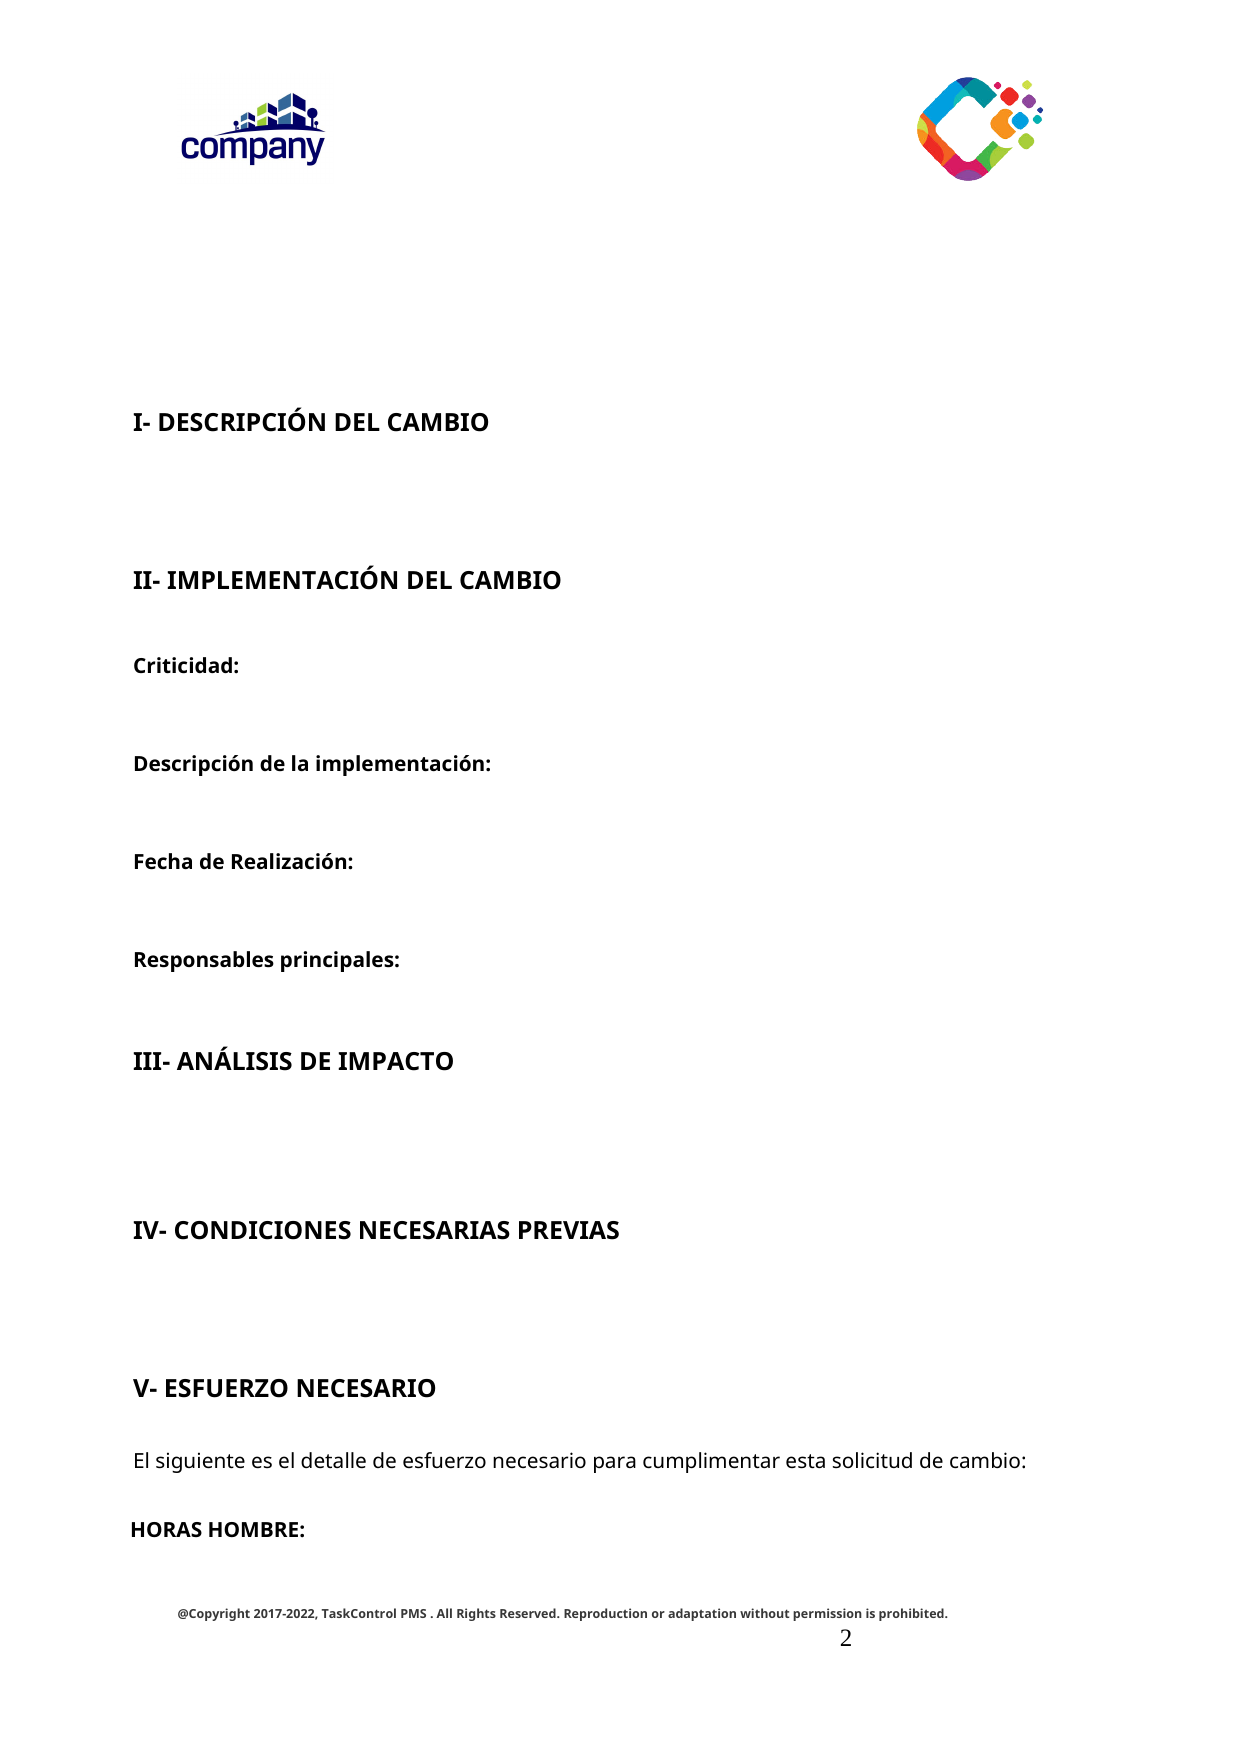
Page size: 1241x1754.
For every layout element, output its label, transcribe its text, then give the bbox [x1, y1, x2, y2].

text Fecha de Realización: [133, 818, 1063, 904]
text II- IMPLEMENTACIÓN DEL CAMBIO [133, 563, 1063, 597]
text Responsables principales: [133, 917, 1063, 1002]
picture [914, 73, 1046, 184]
text V- ESFUERZO NECESARIO [133, 1371, 1063, 1405]
text IV- CONDICIONES NECESARIAS PREVIAS [133, 1213, 1063, 1276]
text III- ANÁLISIS DE IMPACTO [133, 1015, 1063, 1077]
text Criticidad: [133, 651, 1063, 708]
text El siguiente es el detalle de esfuerzo necesario para cumplimentar esta solicitud de cambio: [133, 1417, 1063, 1503]
picture [177, 73, 334, 184]
text HORAS HOMBRE: [130, 1515, 1063, 1573]
text I- DESCRIPCIÓN DEL CAMBIO [133, 405, 1063, 439]
text Descripción de la implementación: [133, 720, 1063, 806]
